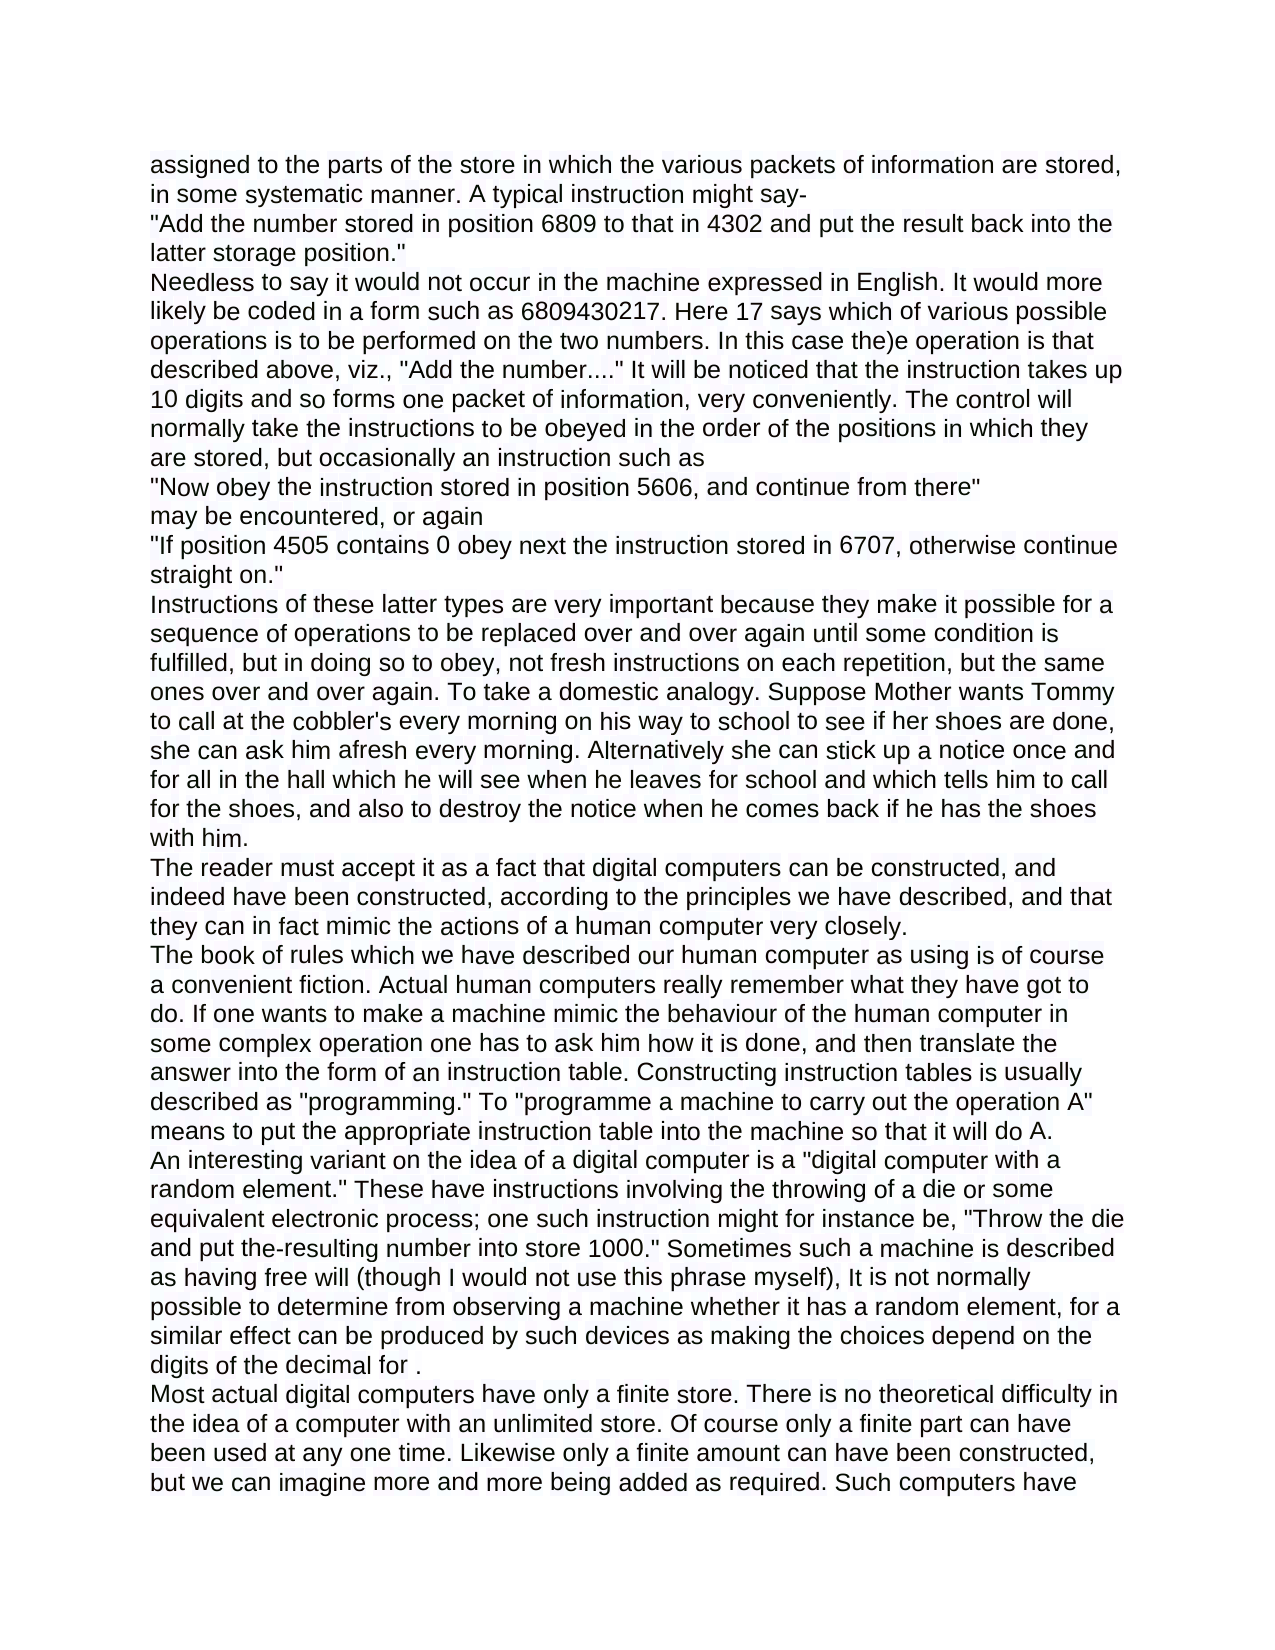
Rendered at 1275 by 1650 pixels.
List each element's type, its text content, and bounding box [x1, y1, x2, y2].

text may be encountered, or again [218, 501, 239, 531]
text Instructions of these latter types are very important because they make it possible for a sequence of operations to be replaced over and over again until some condition is fulfilled, but in doing so to obey, not fresh instructions on each repetition, but the same ones over and over again. To take a domestic analogy. Suppose Mother wants Tommy to call at the cobbler's every morning on his way to school to see if her shoes are done, she can ask him afresh every morning. Alternatively she can stick up a notice once and for all in the hall which he will see when he leaves for school and which tells him to call for the shoes, and also to destroy the notice when he comes back if he has the shoes with him. [249, 589, 1125, 852]
text The reader must accept it as a fact that digital computers can be constructed, and indeed have been constructed, according to the principles we have described, and that they can in fact mimic the actions of a human computer very closely. [150, 852, 1125, 940]
text An interesting variant on the idea of a digital computer is a "digital computer with a random element." These have instructions involving the throwing of a die or some equivalent electronic process; one such instruction might for instance be, "Throw the die and put the-resulting number into store 1000." Sometimes such a machine is described as having free will (though I would not use this phrase myself), It is not normally possible to determine from observing a machine whether it has a random element, for a similar effect can be produced by such devices as making the choices depend on the digits of the decimal for . [150, 1145, 1125, 1379]
text "Now obey the instruction stored in position 5606, and continue from there" [971, 472, 1125, 501]
text Needless to say it would not occur in the machine expressed in English. It would more likely be coded in a form such as 6809430217. Here 17 says which of various possible operations is to be performed on the two numbers. In this case the)e operation is that described above, viz., "Add the number...." It will be noticed that the instruction takes up 10 digits and so forms one packet of information, very conveniently. The control will normally take the instructions to be obeyed in the order of the positions in which they are stored, but occasionally an instruction such as [150, 267, 1125, 472]
text The information in the store is usually broken up into packets of moderately small size. In one machine, for instance, a packet might consist of ten decimal digits. Numbers are assigned to the parts of the store in which the various packets of information are stored, in some systematic manner. A typical instruction might say- [799, 150, 1125, 208]
text The book of rules which we have described our human computer as using is of course a convenient fiction. Actual human computers really remember what they have got to do. If one wants to make a machine mimic the behaviour of the human computer in some complex operation one has to ask him how it is done, and then translate the answer into the form of an instruction table. Constructing instruction tables is usually described as "programming." To "programme a machine to carry out the operation A" means to put the appropriate instruction table into the machine so that it will do A. [150, 940, 1125, 1145]
text may be encountered, or again [464, 501, 1125, 531]
text may be encountered, or again [365, 501, 436, 531]
text "Add the number stored in position 6809 to that in 4302 and put the result back into the latter storage position." [150, 208, 1125, 267]
text "If position 4505 contains 0 obey next the instruction stored in 6707, otherwise continue straight on." [283, 531, 1125, 589]
